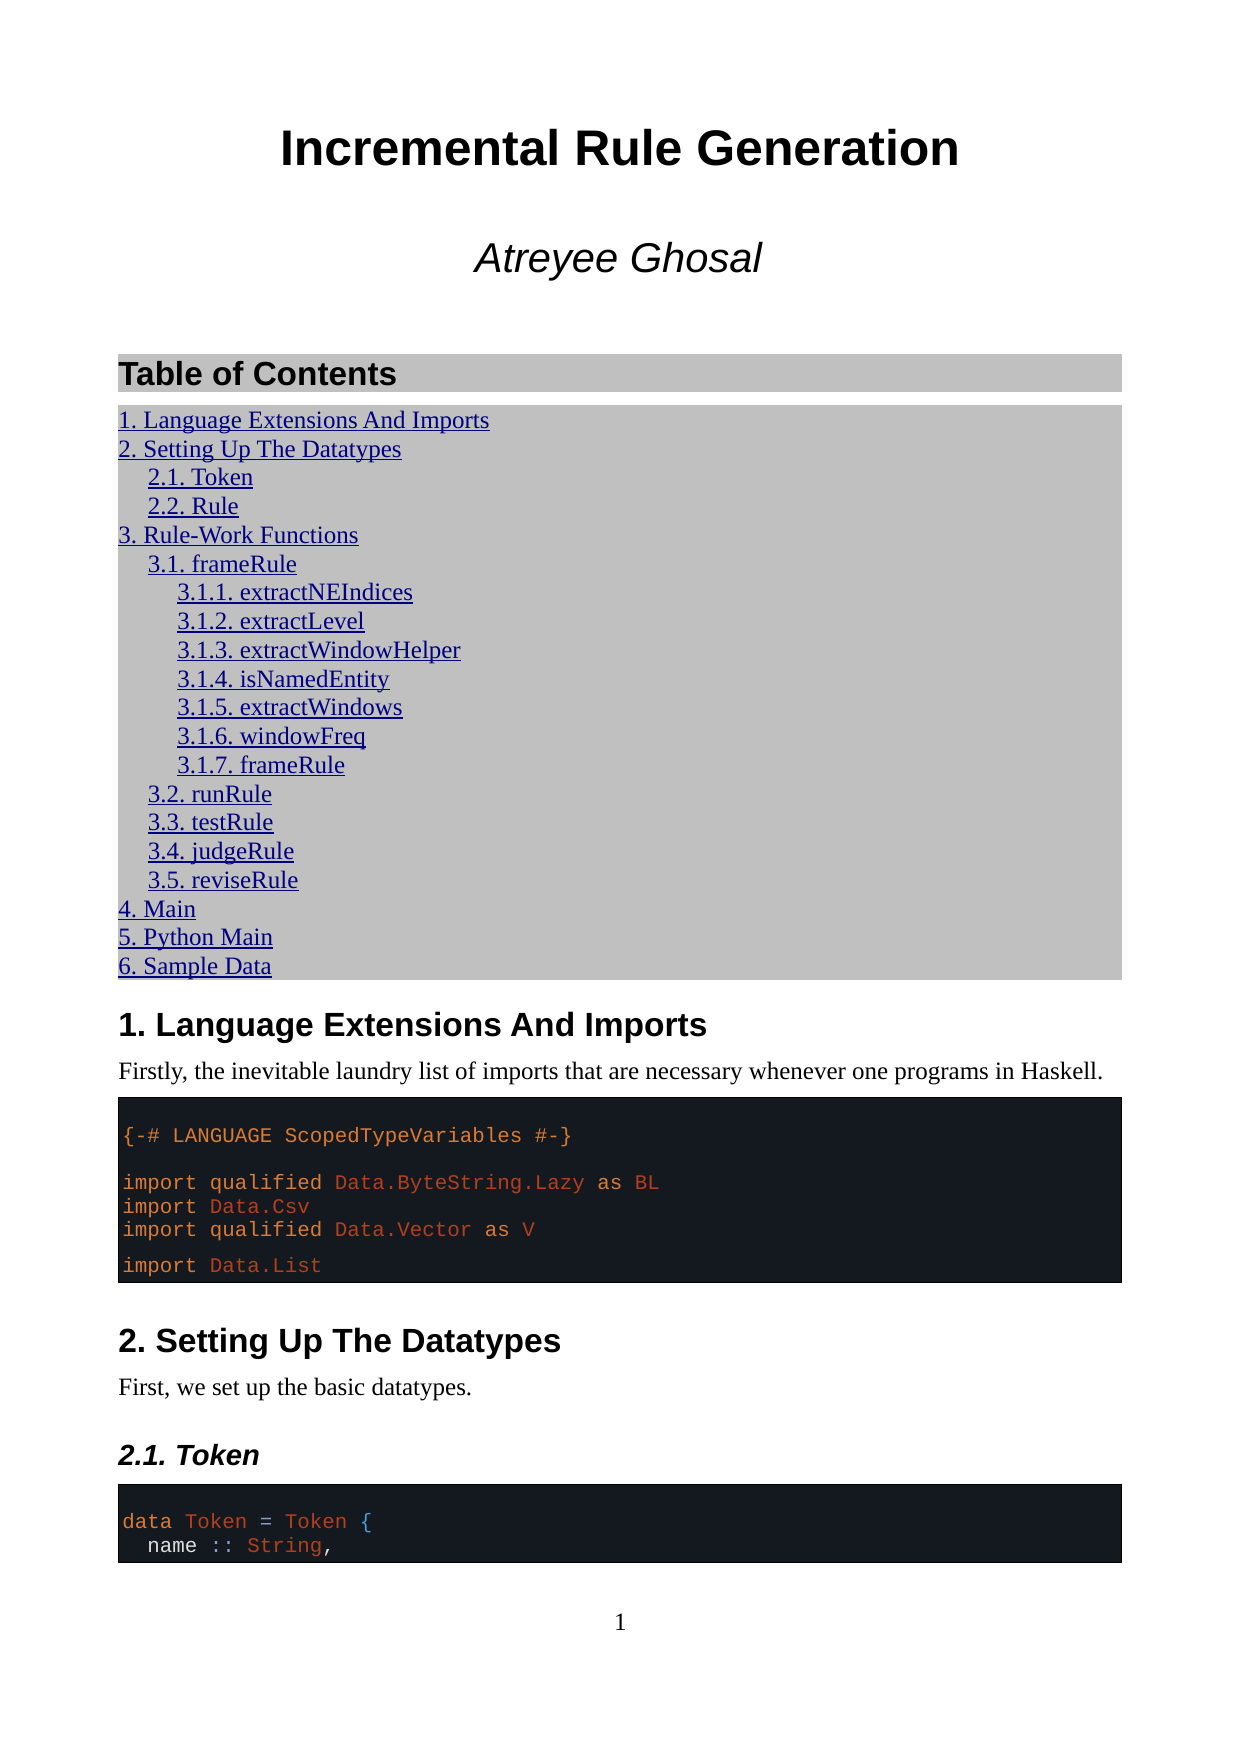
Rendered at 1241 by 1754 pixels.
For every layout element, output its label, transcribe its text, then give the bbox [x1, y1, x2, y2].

text 3.5. reviseRule [148, 865, 1122, 894]
text 3.1.2. extractLevel [177, 606, 1122, 635]
title Incremental Rule Generation [118, 118, 1122, 176]
text import Data.List [119, 1252, 1121, 1282]
text 2. Setting Up The Datatypes [118, 434, 1122, 462]
text 3.1.3. extractWindowHelper [177, 635, 1122, 664]
text name :: String, [119, 1531, 1121, 1562]
text 2.1. Token [148, 462, 1122, 491]
subtitle Setting Up The Datatypes [118, 1321, 1122, 1359]
text Firstly, the inevitable laundry list of imports that are necessary whenever one programs in Haskell. [118, 1056, 1122, 1085]
text 1. Language Extensions And Imports [118, 405, 1122, 434]
text 3.1.5. extractWindows [177, 692, 1122, 721]
subtitle Table of Contents [118, 354, 1122, 392]
text import Data.Csv [119, 1192, 1121, 1216]
subtitle Token [118, 1438, 1122, 1471]
text 3. Rule-Work Functions [118, 520, 1122, 549]
text 3.4. judgeRule [148, 836, 1122, 865]
text data Token = Token { [119, 1508, 1121, 1531]
subtitle Atreyee Ghosal [118, 233, 1122, 281]
text 5. Python Main [118, 922, 1122, 951]
text 3.1.7. frameRule [177, 750, 1122, 779]
text 3.1.4. isNamedEntity [177, 664, 1122, 692]
text First, we set up the basic datatypes. [118, 1372, 1122, 1400]
text 6. Sample Data [118, 951, 1122, 980]
text 3.3. testRule [148, 807, 1122, 836]
text 3.1.6. windowFreq [177, 721, 1122, 750]
text import qualified Data.ByteString.Lazy as BL [119, 1168, 1121, 1192]
text 3.1. frameRule [148, 549, 1122, 577]
text 2.2. Rule [148, 491, 1122, 520]
text {-# LANGUAGE ScopedTypeVariables #-} [119, 1121, 1121, 1144]
text import qualified Data.Vector as V [119, 1216, 1121, 1243]
text 3.1.1. extractNEIndices [177, 577, 1122, 606]
text 3.2. runRule [148, 779, 1122, 807]
subtitle Language Extensions And Imports [118, 1005, 1122, 1043]
text 4. Main [118, 894, 1122, 922]
